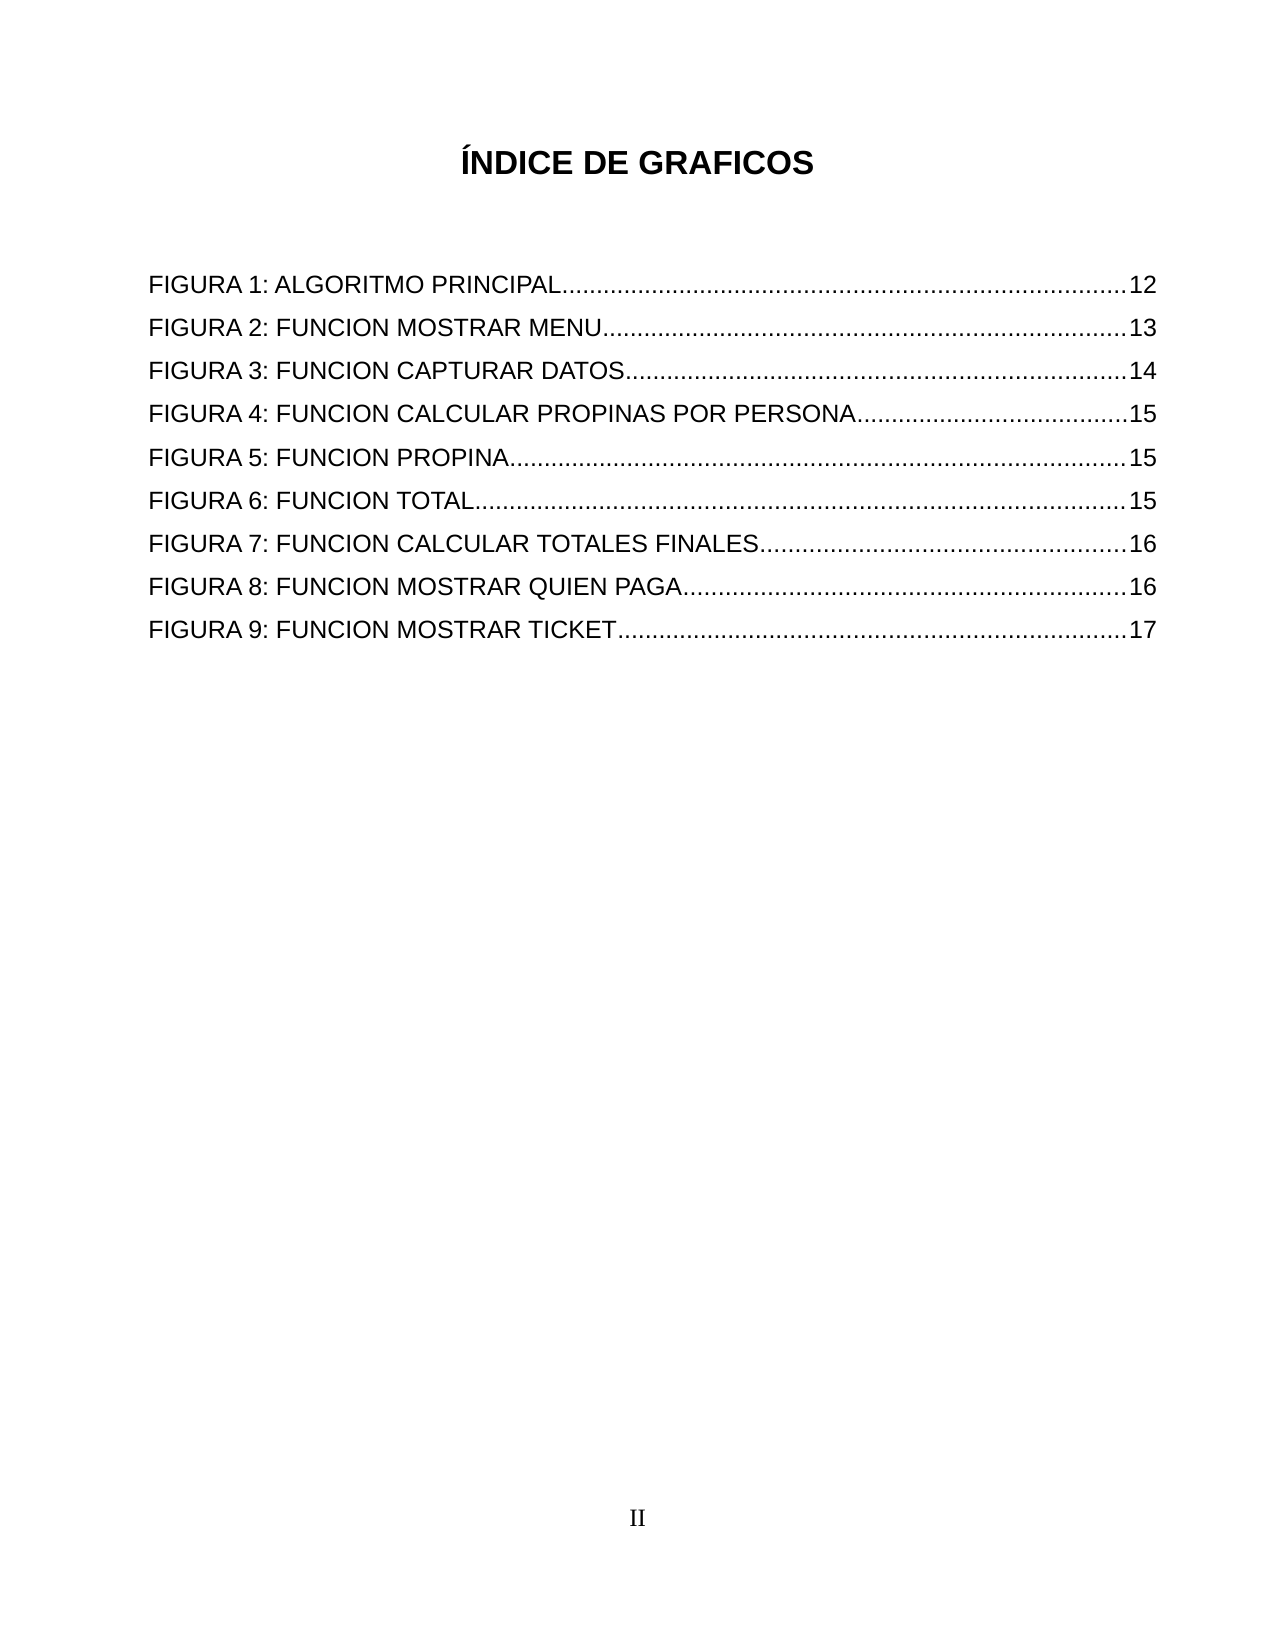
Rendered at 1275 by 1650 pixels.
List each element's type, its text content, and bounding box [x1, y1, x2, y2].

subtitle ÍNDICE DE GRAFICOS [118, 143, 1157, 182]
text FIGURA 1: ALGORITMO PRINCIPAL 12 [148, 270, 1157, 299]
text FIGURA 6: FUNCION TOTAL 15 [148, 486, 1157, 514]
text FIGURA 9: FUNCION MOSTRAR TICKET 17 [148, 615, 1157, 644]
text FIGURA 8: FUNCION MOSTRAR QUIEN PAGA 16 [148, 572, 1157, 601]
text FIGURA 2: FUNCION MOSTRAR MENU 13 [148, 313, 1157, 342]
text FIGURA 3: FUNCION CAPTURAR DATOS 14 [148, 356, 1157, 385]
text FIGURA 5: FUNCION PROPINA 15 [148, 442, 1157, 471]
text FIGURA 7: FUNCION CALCULAR TOTALES FINALES 16 [148, 529, 1157, 557]
text FIGURA 4: FUNCION CALCULAR PROPINAS POR PERSONA 15 [148, 399, 1157, 428]
